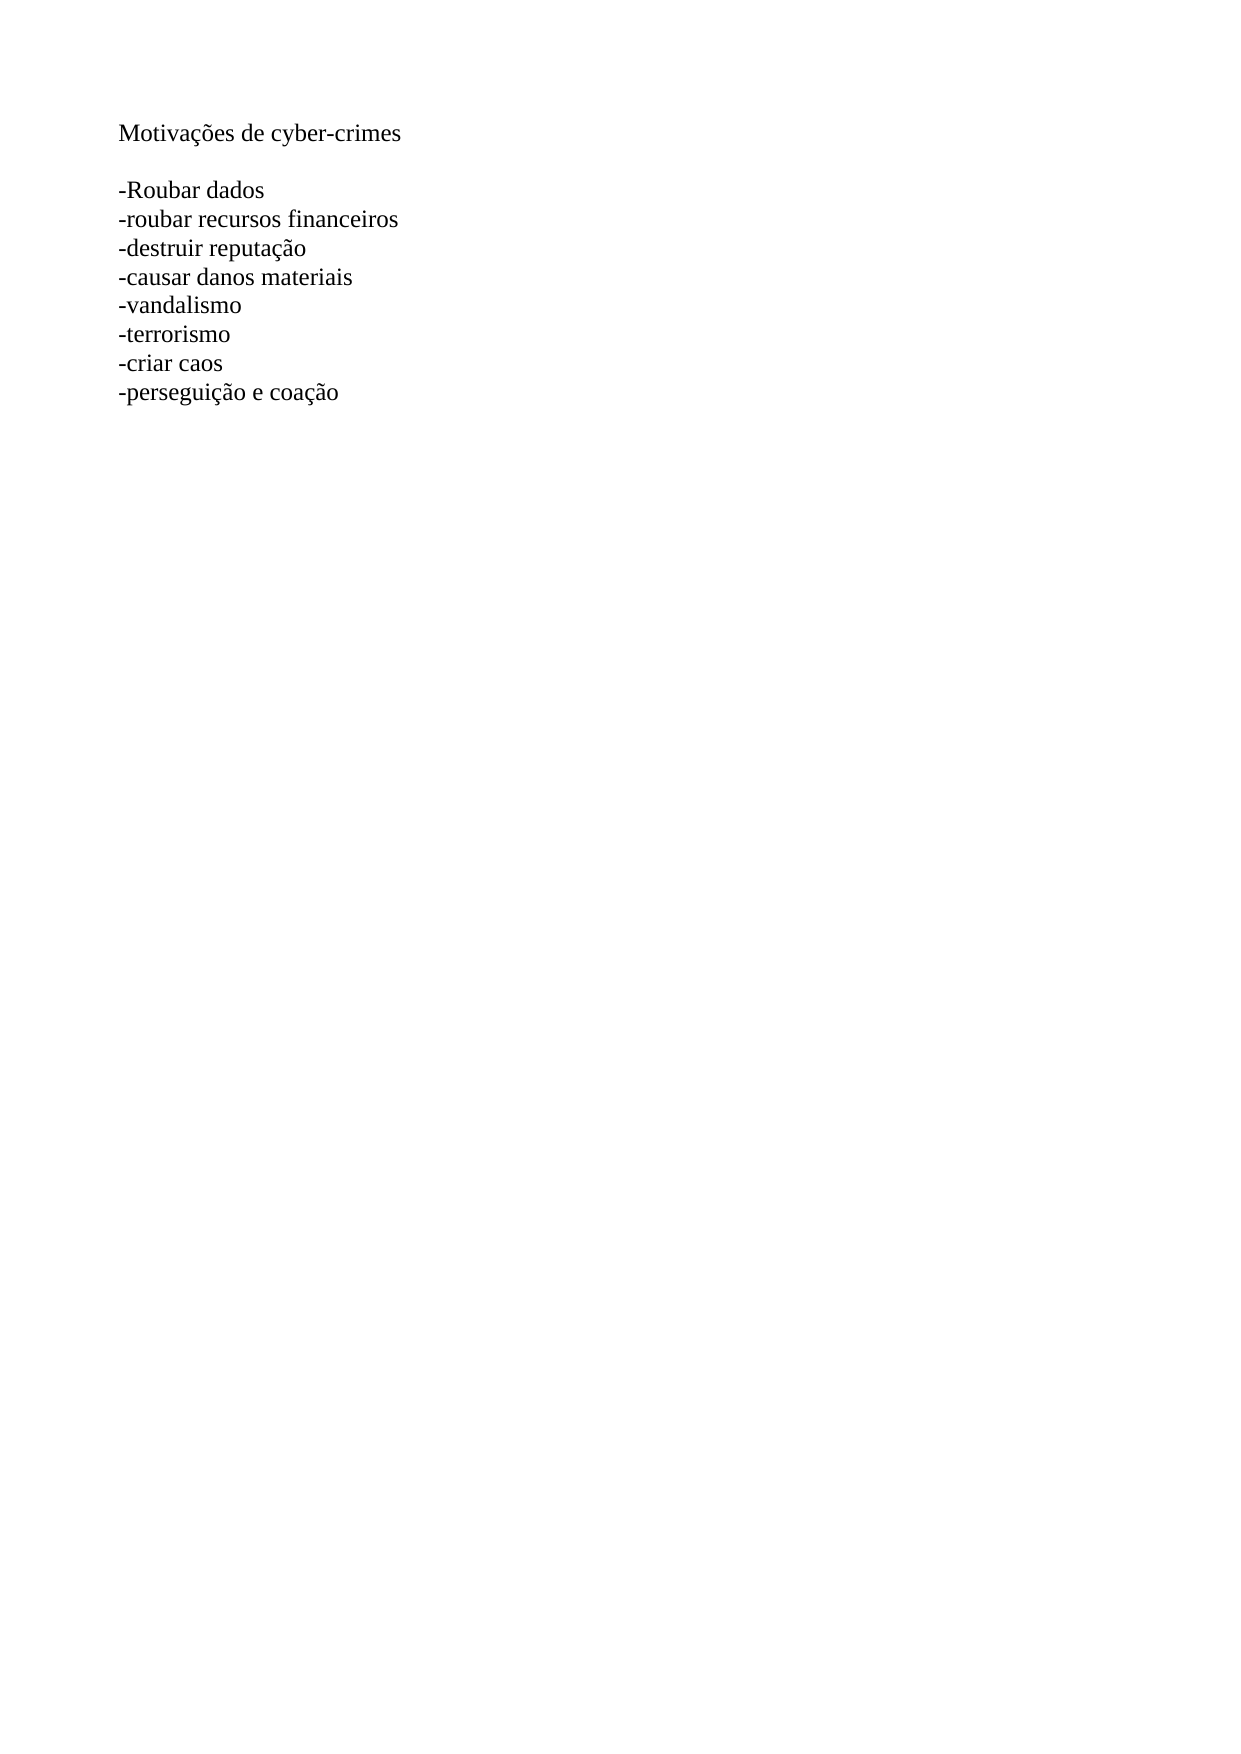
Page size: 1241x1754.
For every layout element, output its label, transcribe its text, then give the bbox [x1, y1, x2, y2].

text -vandalismo [118, 291, 1122, 319]
text -roubar recursos financeiros [118, 204, 1122, 233]
text -terrorismo [118, 319, 1122, 348]
text -criar caos [118, 348, 1122, 377]
text Motivações de cyber-crimes [118, 118, 1122, 147]
text -Roubar dados [118, 176, 1122, 204]
text -destruir reputação [118, 233, 1122, 262]
text -perseguição e coação [118, 377, 1122, 406]
text -causar danos materiais [118, 262, 1122, 291]
